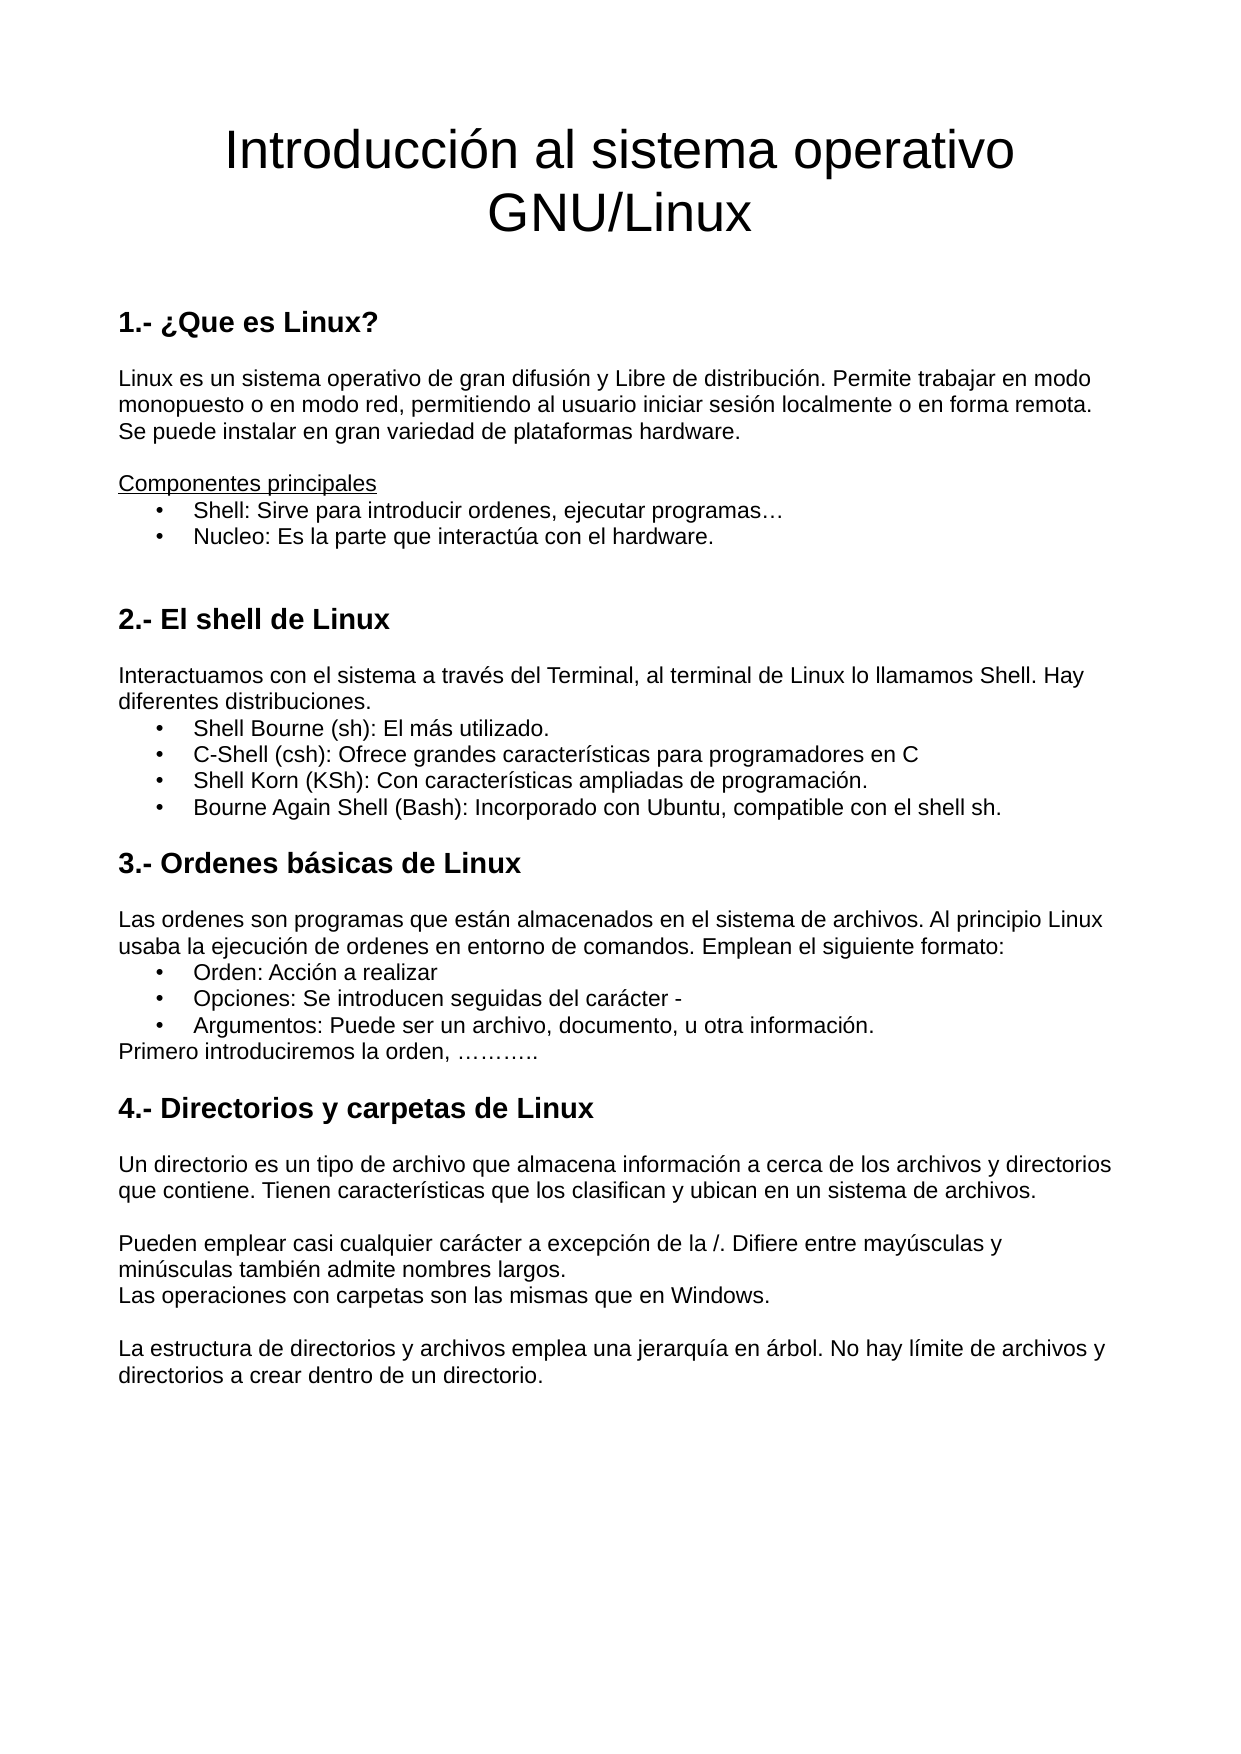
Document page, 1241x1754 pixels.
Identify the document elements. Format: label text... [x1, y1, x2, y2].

list Orden: Acción a realizar [156, 959, 1122, 985]
text Introducción al sistema operativo [118, 118, 1122, 180]
text Se puede instalar en gran variedad de plataformas hardware. [118, 418, 1122, 444]
text 2.- El shell de Linux [118, 602, 1122, 636]
list Opciones: Se introducen seguidas del carácter - [156, 985, 1122, 1012]
text Interactuamos con el sistema a través del Terminal, al terminal de Linux lo llamamos Shell. Hay diferentes distribuciones. [118, 662, 1122, 715]
text Las ordenes son programas que están almacenados en el sistema de archivos. Al principio Linux usaba la ejecución de ordenes en entorno de comandos. Emplean el siguiente formato: [118, 906, 1122, 959]
list Argumentos: Puede ser un archivo, documento, u otra información. [156, 1012, 1122, 1038]
list C-Shell (csh): Ofrece grandes características para programadores en C [156, 741, 1122, 767]
text 3.- Ordenes básicas de Linux [118, 846, 1122, 880]
list Shell Bourne (sh): El más utilizado. [156, 715, 1122, 741]
text Un directorio es un tipo de archivo que almacena información a cerca de los archivos y directorios que contiene. Tienen características que los clasifican y ubican en un sistema de archivos. [118, 1151, 1122, 1203]
text GNU/Linux [118, 180, 1122, 243]
text Primero introduciremos la orden, ……….. [118, 1038, 1122, 1064]
text La estructura de directorios y archivos emplea una jerarquía en árbol. No hay límite de archivos y directorios a crear dentro de un directorio. [118, 1335, 1122, 1388]
text Las operaciones con carpetas son las mismas que en Windows. [118, 1282, 1122, 1309]
list Shell Korn (KSh): Con características ampliadas de programación. [156, 767, 1122, 794]
text Pueden emplear casi cualquier carácter a excepción de la /. Difiere entre mayúsculas y minúsculas también admite nombres largos. [118, 1230, 1122, 1282]
text Linux es un sistema operativo de gran difusión y Libre de distribución. Permite trabajar en modo monopuesto o en modo red, permitiendo al usuario iniciar sesión localmente o en forma remota. [118, 365, 1122, 418]
text 1.- ¿Que es Linux? [118, 305, 1122, 338]
text Componentes principales [118, 470, 1122, 497]
list Shell: Sirve para introducir ordenes, ejecutar programas… [156, 497, 1122, 523]
list Nucleo: Es la parte que interactúa con el hardware. [156, 523, 1122, 549]
text 4.- Directorios y carpetas de Linux [118, 1091, 1122, 1124]
list Bourne Again Shell (Bash): Incorporado con Ubuntu, compatible con el shell sh. [156, 794, 1122, 820]
